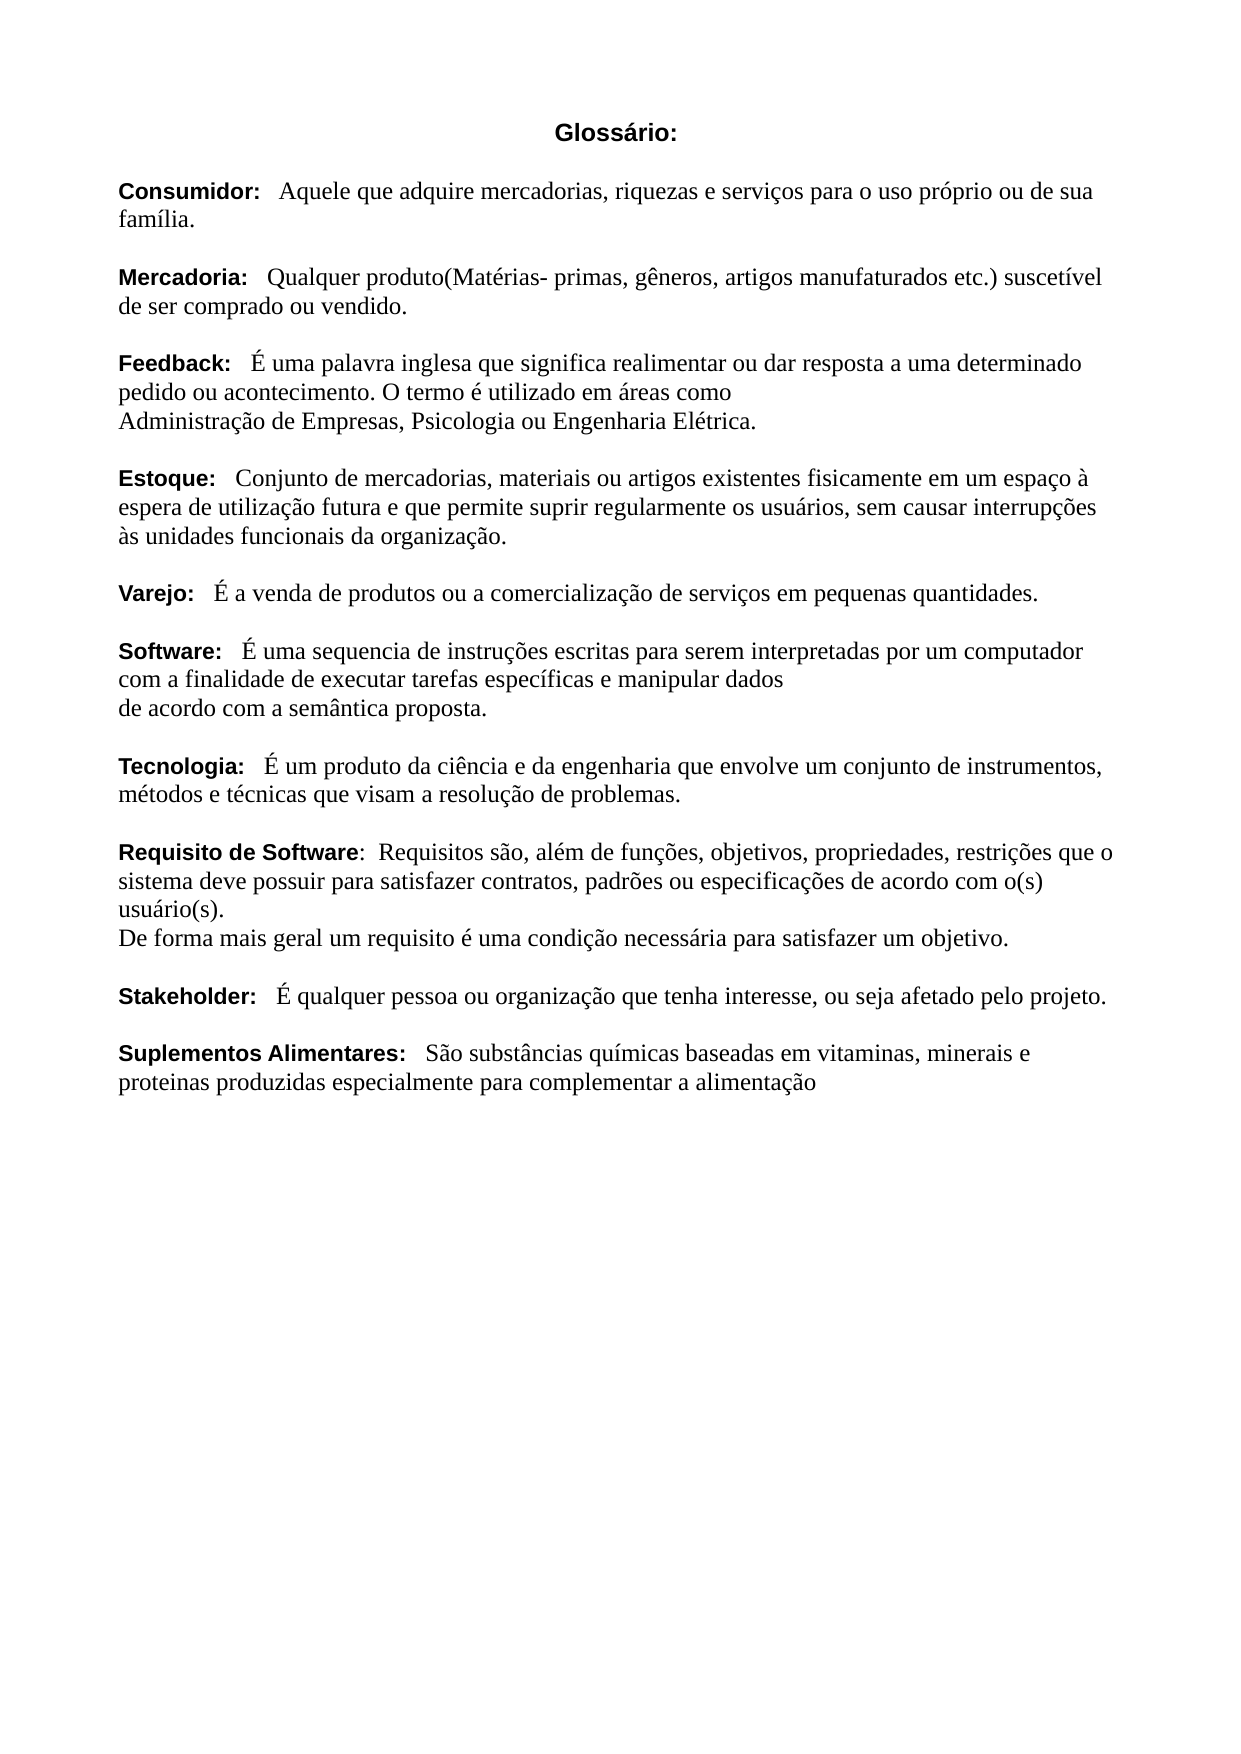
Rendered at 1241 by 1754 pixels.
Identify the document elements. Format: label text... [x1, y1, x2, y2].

text de ser comprado ou vendido. [118, 291, 1122, 319]
text Estoque: Conjunto de mercadorias, materiais ou artigos existentes fisicamente em um espaço à espera de utilização futura e que permite suprir regularmente os usuários, sem causar interrupções às unidades funcionais da organização. [118, 463, 1122, 549]
text Mercadoria: Qualquer produto(Matérias- primas, gêneros, artigos manufaturados etc.) suscetível [118, 262, 1122, 291]
text de acordo com a semântica proposta. [118, 693, 1122, 722]
text Tecnologia: É um produto da ciência e da engenharia que envolve um conjunto de instrumentos, métodos e técnicas que visam a resolução de problemas. [118, 751, 1122, 808]
text Consumidor: Aquele que adquire mercadorias, riquezas e serviços para o uso próprio ou de sua família. [118, 176, 1122, 233]
text Feedback: É uma palavra inglesa que significa realimentar ou dar resposta a uma determinado pedido ou acontecimento. O termo é utilizado em áreas como [118, 348, 1122, 406]
text De forma mais geral um requisito é uma condição necessária para satisfazer um objetivo. [118, 923, 1122, 952]
text Requisito de Software: Requisitos são, além de funções, objetivos, propriedades, restrições que o sistema deve possuir para satisfazer contratos, padrões ou especificações de acordo com o(s) usuário(s). [118, 837, 1122, 923]
text Glossário: [118, 118, 1122, 147]
text Software: É uma sequencia de instruções escritas para serem interpretadas por um computador com a finalidade de executar tarefas específicas e manipular dados [118, 636, 1122, 693]
text Suplementos Alimentares: São substâncias químicas baseadas em vitaminas, minerais e proteinas produzidas especialmente para complementar a alimentação [118, 1038, 1122, 1096]
text Stakeholder: É qualquer pessoa ou organização que tenha interesse, ou seja afetado pelo projeto. [118, 981, 1122, 1009]
text Varejo: É a venda de produtos ou a comercialização de serviços em pequenas quantidades. [118, 578, 1122, 607]
text Administração de Empresas, Psicologia ou Engenharia Elétrica. [118, 406, 1122, 434]
